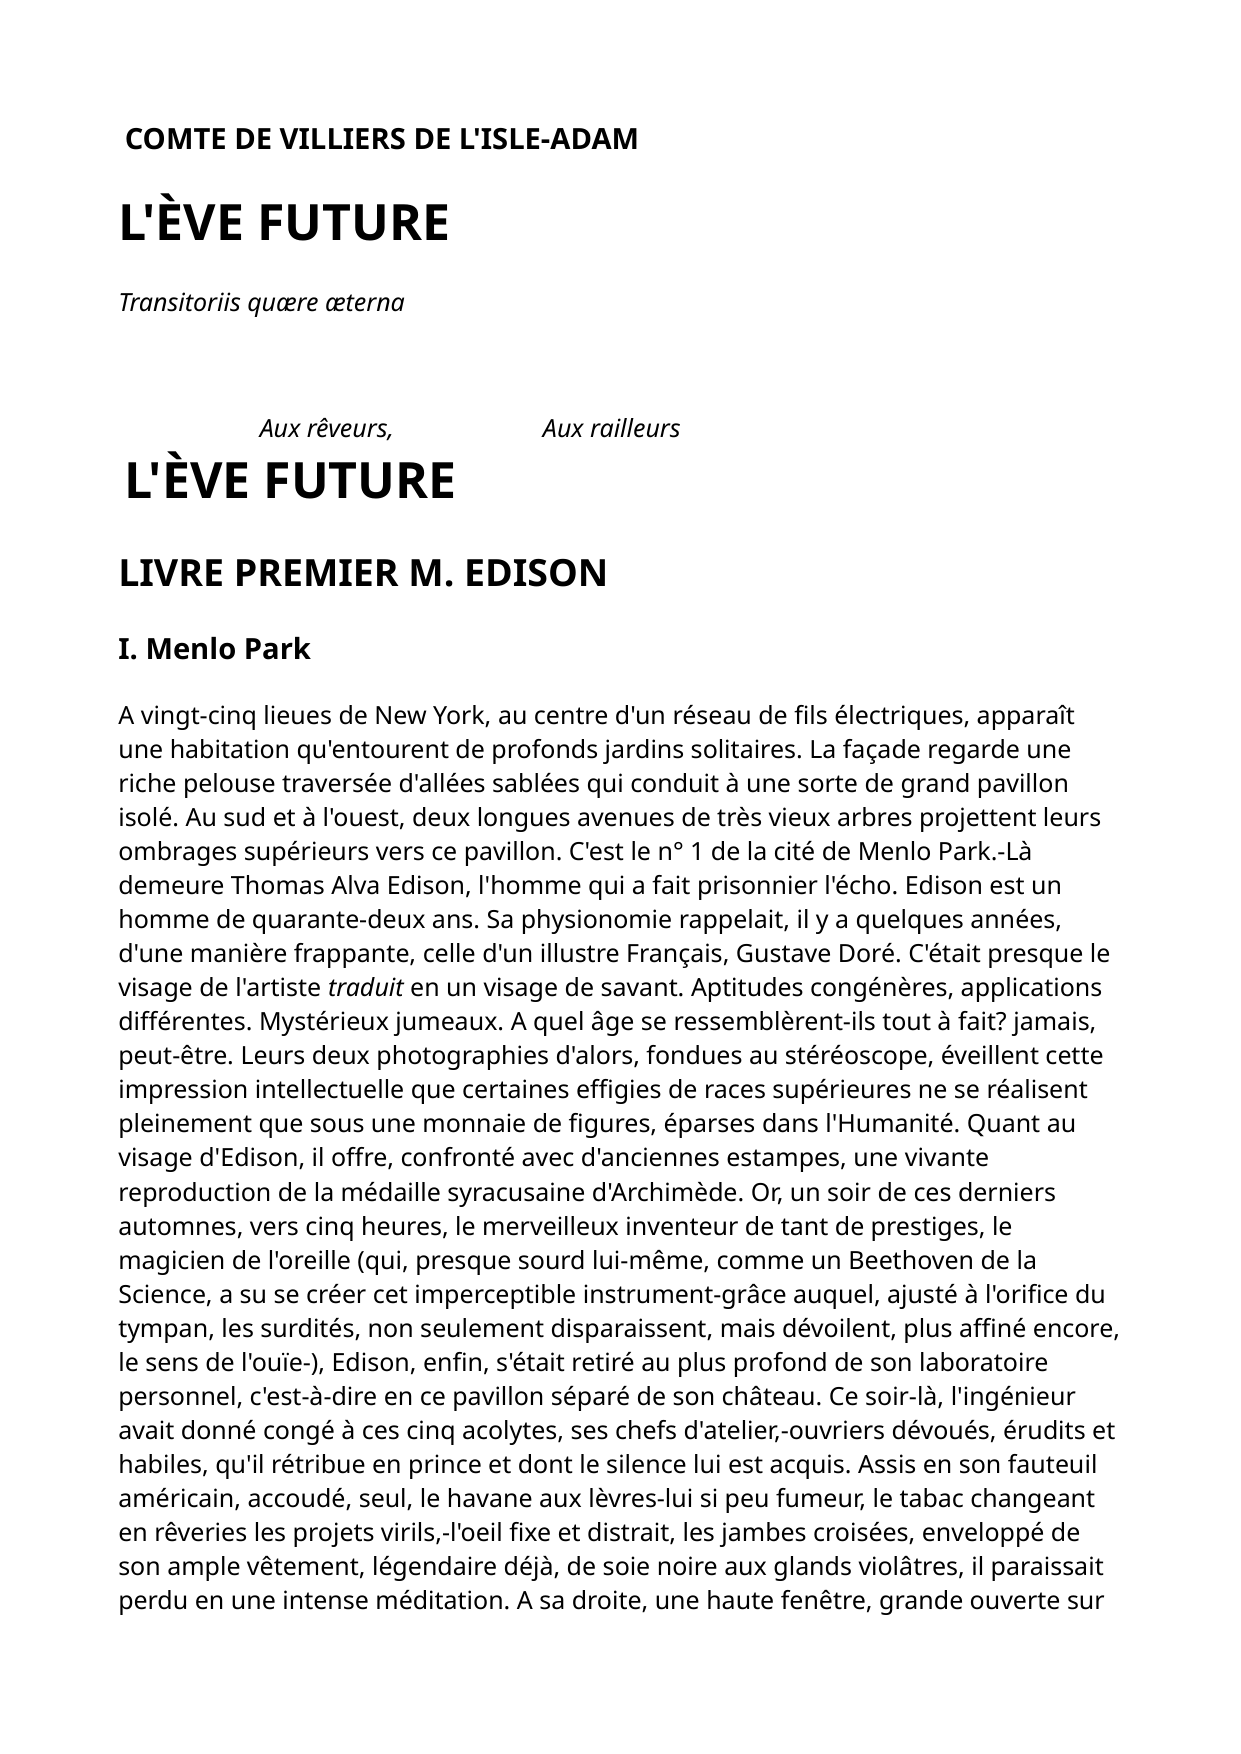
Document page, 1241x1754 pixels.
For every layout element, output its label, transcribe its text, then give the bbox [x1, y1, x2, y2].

text L'ÈVE FUTURE [118, 187, 1122, 255]
text Aux rêveurs, Aux railleurs [118, 411, 1122, 445]
text COMTE DE VILLIERS DE L'ISLE-ADAM [118, 118, 1122, 158]
text I. Menlo Park [118, 628, 1122, 668]
text L'ÈVE FUTURE [118, 445, 1122, 513]
text Transitoriis quære æterna [118, 284, 1122, 318]
text LIVRE PREMIER M. EDISON [118, 546, 1122, 597]
text A vingt-cinq lieues de New York, au centre d'un réseau de fils électriques, apparaît une habitation qu'entourent de profonds jardins solitaires. La façade regarde une riche pelouse traversée d'allées sablées qui conduit à une sorte de grand pavillon isolé. Au sud et à l'ouest, deux longues avenues de très vieux arbres projettent leurs ombrages supérieurs vers ce pavillon. C'est le n° 1 de la cité de Menlo Park.-Là demeure Thomas Alva Edison, l'homme qui a fait prisonnier l'écho. Edison est un homme de quarante-deux ans. Sa physionomie rappelait, il y a quelques années, d'une manière frappante, celle d'un illustre Français, Gustave Doré. C'était presque le visage de l'artiste traduit en un visage de savant. Aptitudes congénères, applications différentes. Mystérieux jumeaux. A quel âge se ressemblèrent-ils tout à fait? jamais, peut-être. Leurs deux photographies d'alors, fondues au stéréoscope, éveillent cette impression intellectuelle que certaines effigies de races supérieures ne se réalisent pleinement que sous une monnaie de figures, éparses dans l'Humanité. Quant au visage d'Edison, il offre, confronté avec d'anciennes estampes, une vivante reproduction de la médaille syracusaine d'Archimède. Or, un soir de ces derniers automnes, vers cinq heures, le merveilleux inventeur de tant de prestiges, le magicien de l'oreille (qui, presque sourd lui-même, comme un Beethoven de la Science, a su se créer cet imperceptible instrument-grâce auquel, ajusté à l'orifice du tympan, les surdités, non seulement disparaissent, mais dévoilent, plus affiné encore, le sens de l'ouïe-), Edison, enfin, s'était retiré au plus profond de son laboratoire personnel, c'est-à-dire en ce pavillon séparé de son château. Ce soir-là, l'ingénieur avait donné congé à ces cinq acolytes, ses chefs d'atelier,-ouvriers dévoués, érudits et habiles, qu'il rétribue en prince et dont le silence lui est acquis. Assis en son fauteuil américain, accoudé, seul, le havane aux lèvres-lui si peu fumeur, le tabac changeant en rêveries les projets virils,-l'oeil fixe et distrait, les jambes croisées, enveloppé de son ample vêtement, légendaire déjà, de soie noire aux glands violâtres, il paraissait perdu en une intense méditation. A sa droite, une haute fenêtre, grande ouverte sur [118, 697, 1122, 1617]
